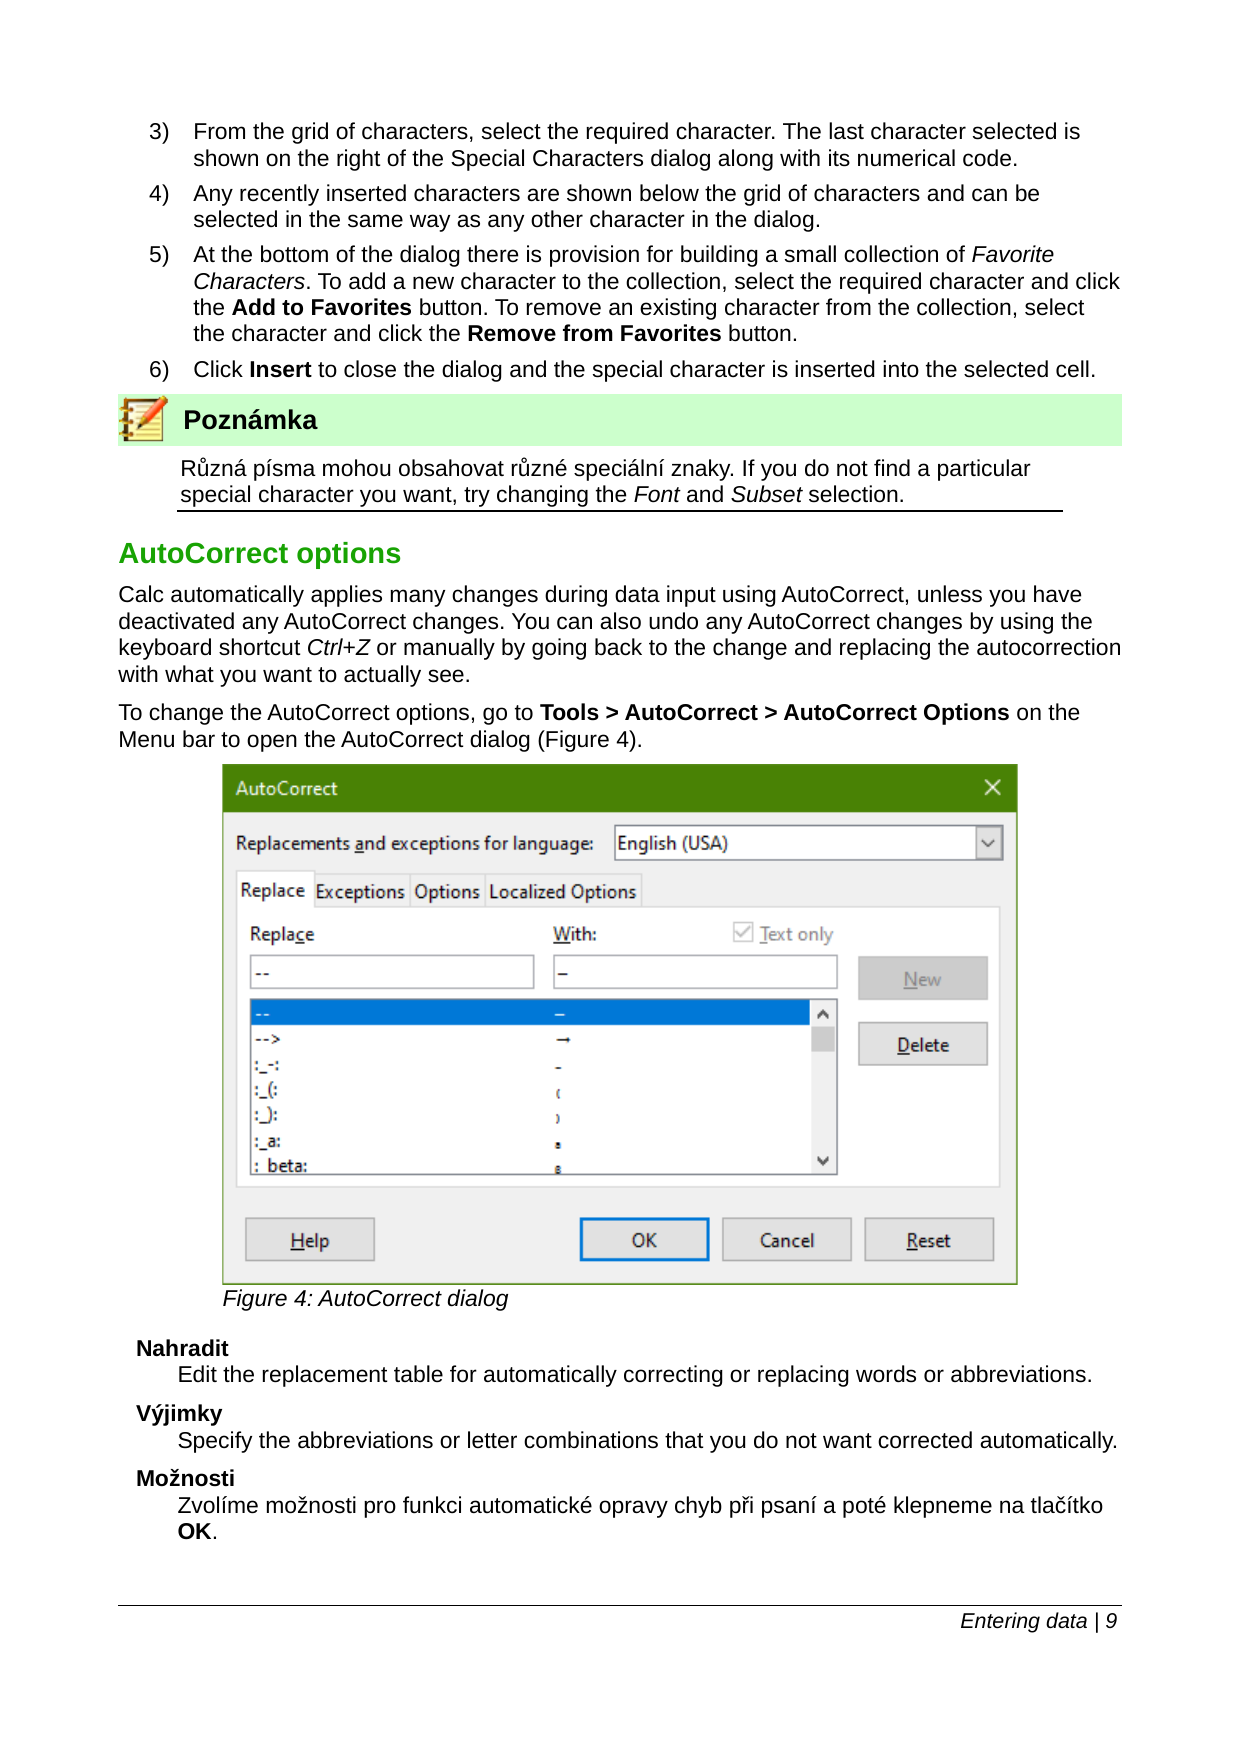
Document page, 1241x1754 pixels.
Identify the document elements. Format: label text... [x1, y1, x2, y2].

text Edit the replacement table for automatically correcting or replacing words or abbreviations. [177, 1361, 1122, 1388]
picture [222, 764, 1018, 1285]
text Různá písma mohou obsahovat různé speciální znaky. If you do not find a particular special character you want, try changing the Font and Subset selection. [177, 452, 1063, 510]
subtitle Poznámka [118, 394, 1122, 446]
list Click Insert to close the dialog and the special character is inserted into the selected cell. [169, 356, 1122, 382]
text To change the AutoCorrect options, go to Tools > AutoCorrect > AutoCorrect Options on the Menu bar to open the AutoCorrect dialog (Figure 4). [118, 699, 1122, 752]
text Možnosti [136, 1465, 1122, 1492]
list At the bottom of the dialog there is provision for building a small collection of Favorite Characters. To add a new character to the collection, select the required character and click the Add to Favorites button. To remove an existing character from the collection, select the character and click the Remove from Favorites button. [169, 241, 1122, 347]
text Zvolíme možnosti pro funkci automatické opravy chyb při psaní a poté klepneme na tlačítko OK. [177, 1492, 1122, 1544]
text Nahradit [136, 1335, 1122, 1361]
list Any recently inserted characters are shown below the grid of characters and can be selected in the same way as any other character in the dialog. [169, 180, 1122, 232]
list From the grid of characters, select the required character. The last character selected is shown on the right of the Special Characters dialog along with its numerical code. [169, 118, 1122, 171]
text Výjimky [136, 1400, 1122, 1427]
text Calc automatically applies many changes during data input using AutoCorrect, unless you have deactivated any AutoCorrect changes. You can also undo any AutoCorrect changes by using the keyboard shortcut Ctrl+Z or manually by going back to the change and replacing the autocorrection with what you want to actually see. [118, 581, 1122, 687]
subtitle AutoCorrect options [118, 536, 1122, 570]
text Figure 4: AutoCorrect dialog [222, 1285, 1018, 1311]
text Specify the abbreviations or letter combinations that you do not want corrected automatically. [177, 1427, 1122, 1453]
picture [119, 394, 170, 445]
